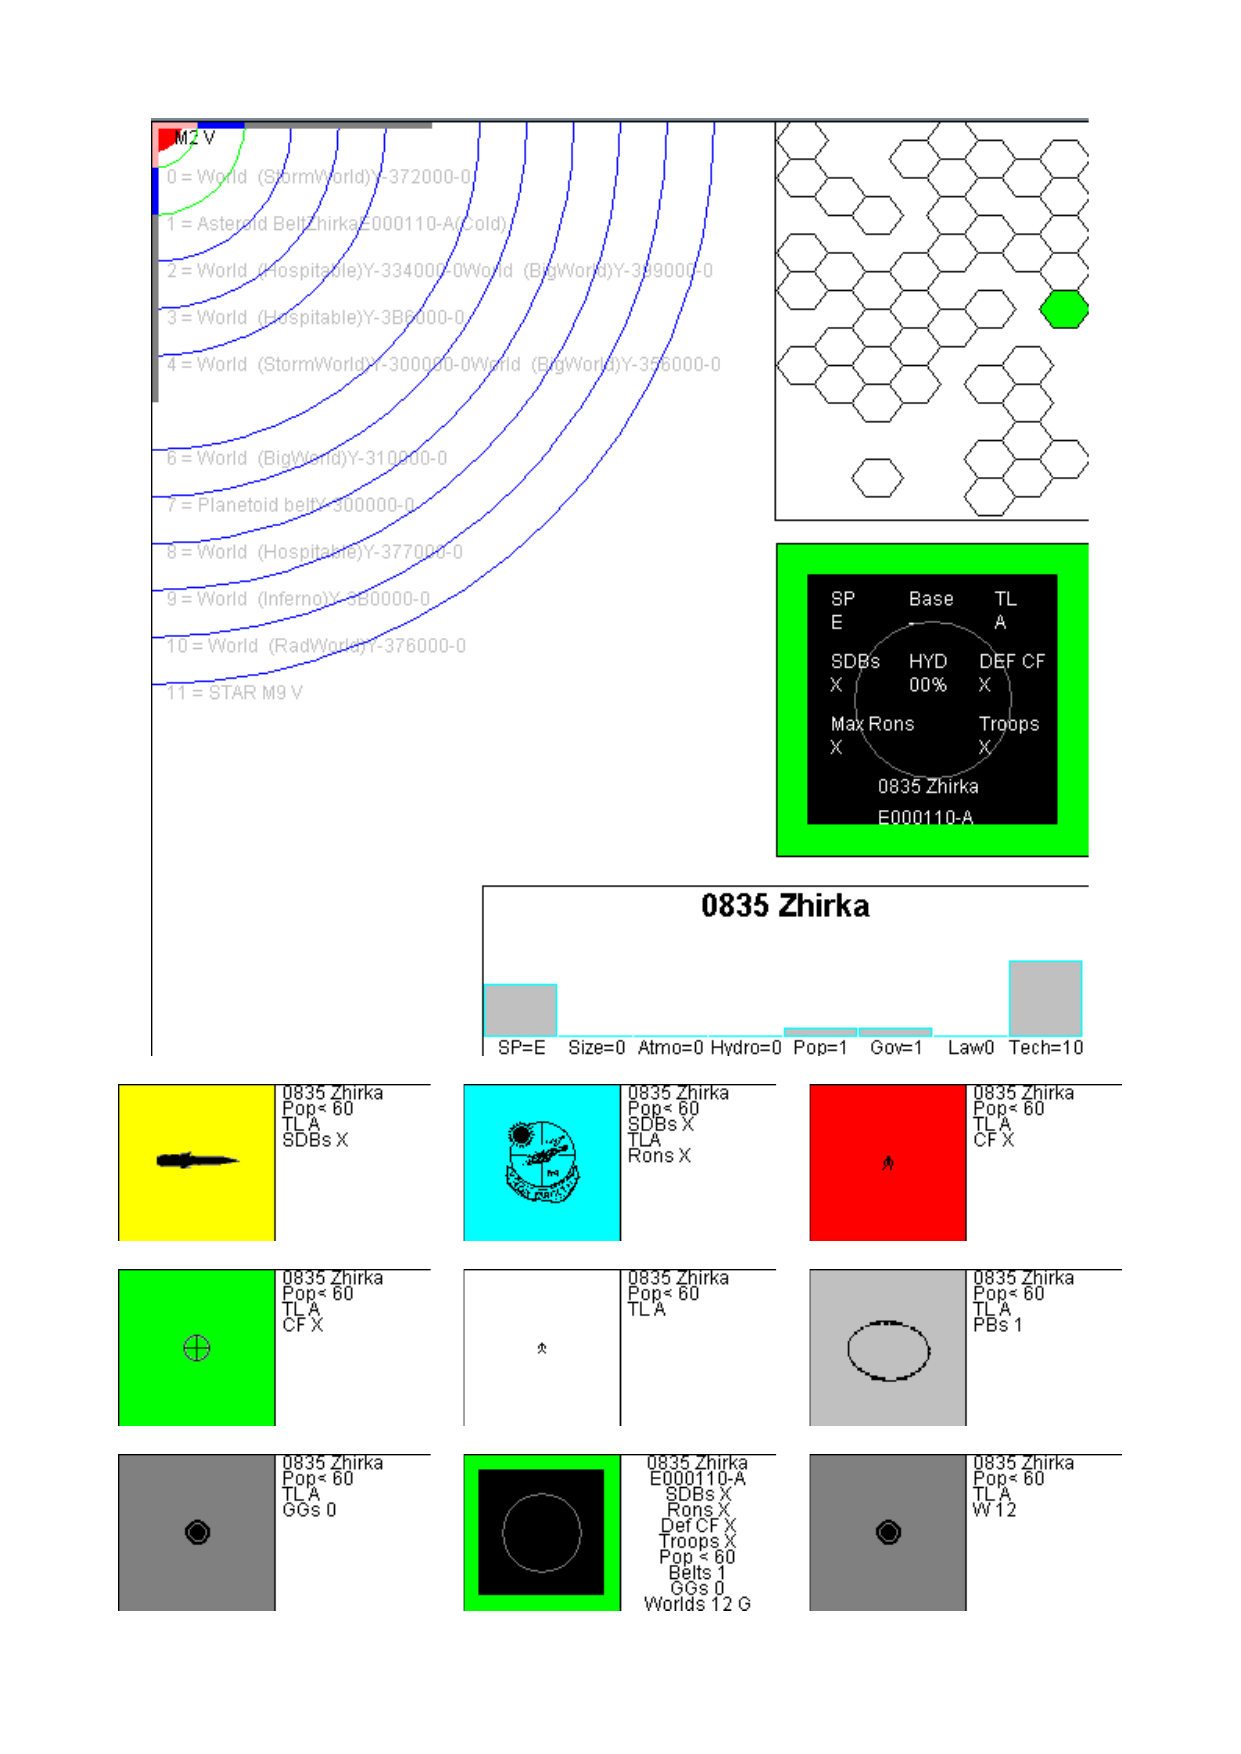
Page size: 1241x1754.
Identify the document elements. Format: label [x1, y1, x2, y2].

picture [809, 1084, 1122, 1241]
picture [463, 1454, 777, 1611]
picture [118, 1084, 431, 1241]
picture [151, 118, 1089, 1056]
picture [463, 1084, 777, 1241]
picture [118, 1269, 431, 1426]
picture [118, 1454, 431, 1611]
picture [809, 1454, 1122, 1611]
picture [463, 1269, 777, 1426]
picture [809, 1269, 1122, 1426]
